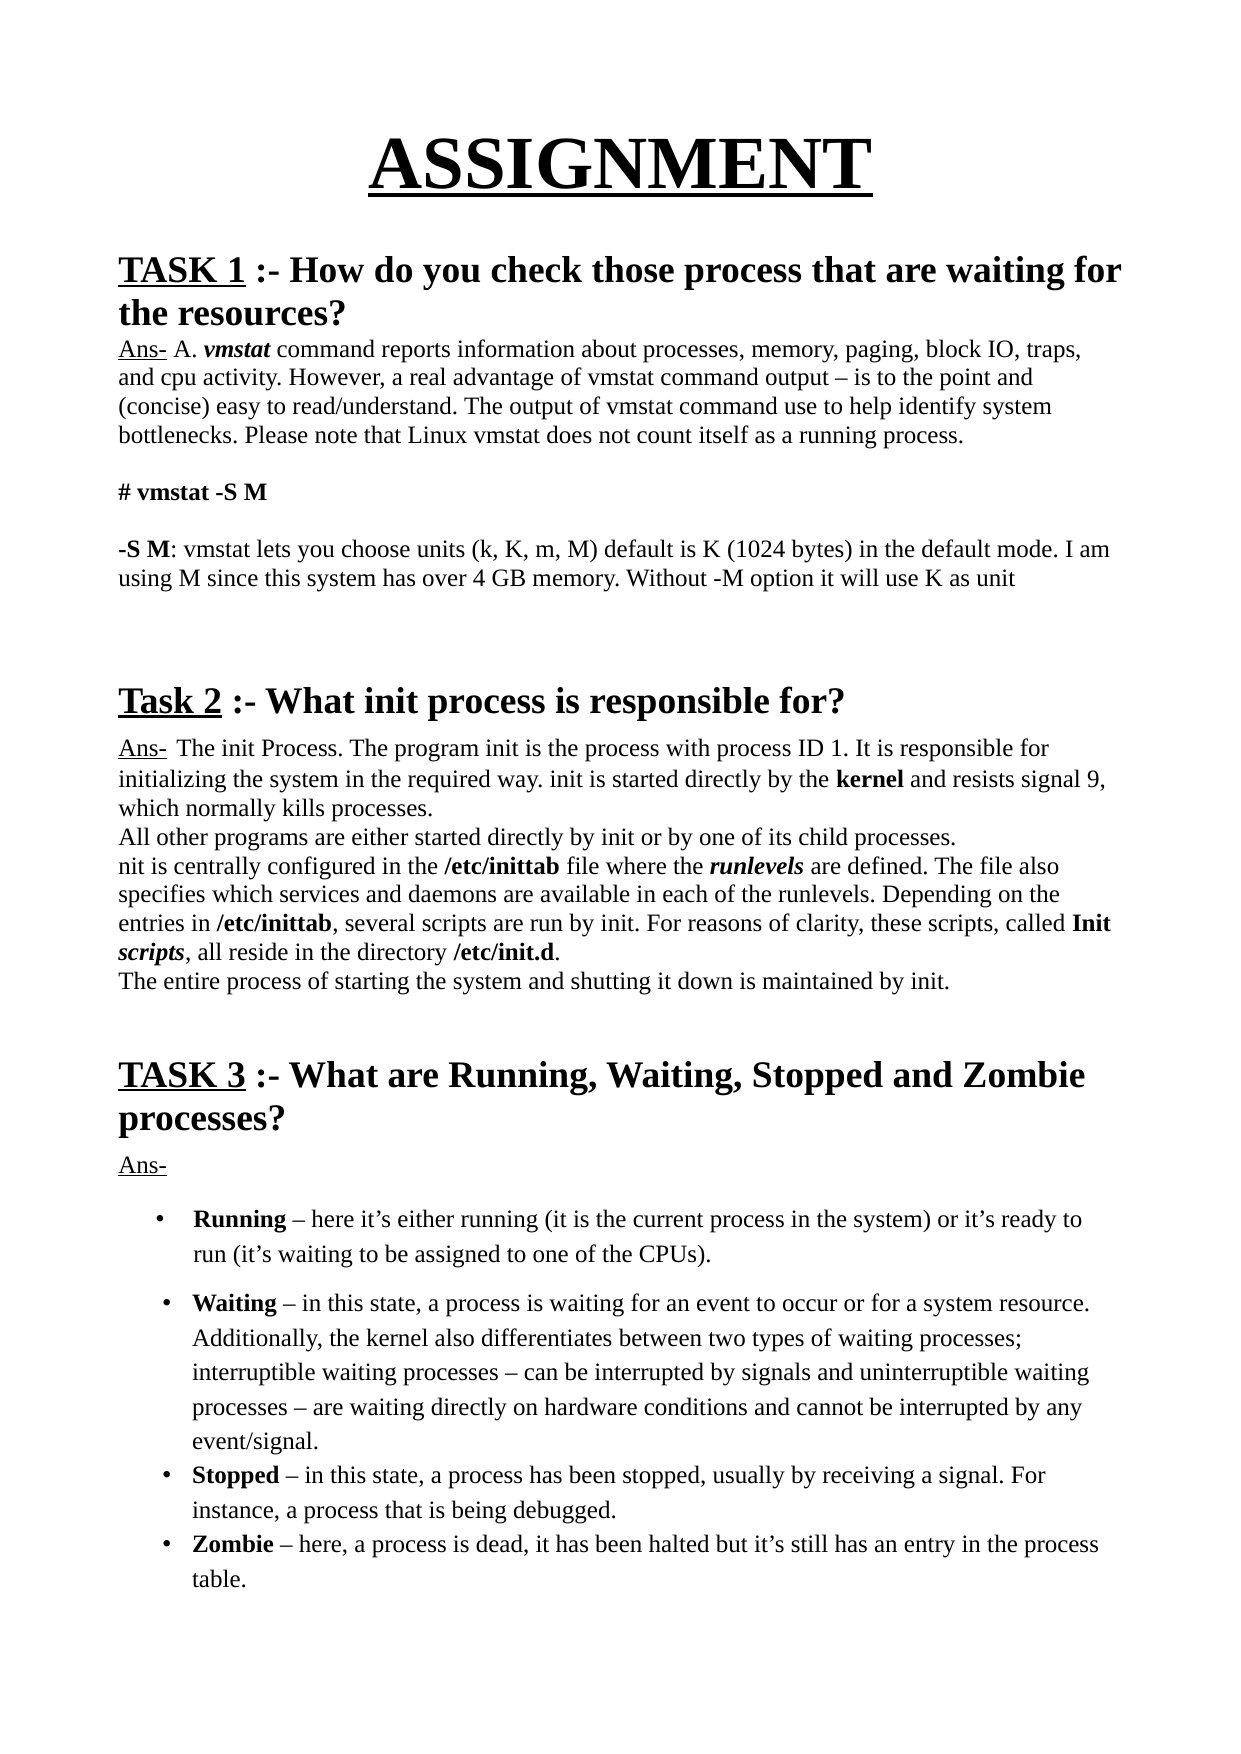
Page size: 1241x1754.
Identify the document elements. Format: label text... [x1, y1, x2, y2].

text Ans- [118, 1138, 1122, 1181]
list Running – here it’s either running (it is the current process in the system) or it’s ready to run (it’s waiting to be assigned to one of the CPUs). [156, 1204, 1122, 1268]
text ASSIGNMENT [118, 118, 1122, 204]
text Task 2 :- What init process is responsible for? [118, 678, 1122, 721]
text All other programs are either started directly by init or by one of its child processes. [118, 822, 1122, 851]
text # vmstat -S M [118, 477, 1122, 506]
text Ans- A. vmstat command reports information about processes, memory, paging, block IO, traps, and cpu activity. However, a real advantage of vmstat command output – is to the point and (concise) easy to read/understand. The output of vmstat command use to help identify system bottlenecks. Please note that Linux vmstat does not count itself as a running process. [118, 334, 1122, 449]
text The entire process of starting the system and shutting it down is maintained by init. [118, 966, 1122, 994]
text TASK 3 :- What are Running, Waiting, Stopped and Zombie processes? [118, 1052, 1122, 1138]
text nit is centrally configured in the /etc/inittab file where the runlevels are defined. The file also specifies which services and daemons are available in each of the runlevels. Depending on the entries in /etc/inittab, several scripts are run by init. For reasons of clarity, these scripts, called Init scripts, all reside in the directory /etc/init.d. [118, 851, 1122, 966]
text Ans- The init Process. The program init is the process with process ID 1. It is responsible for initializing the system in the required way. init is started directly by the kernel and resists signal 9, which normally kills processes. [118, 721, 1122, 822]
list Stopped – in this state, a process has been stopped, usually by receiving a signal. For instance, a process that is being debugged. [162, 1461, 1122, 1524]
list Zombie – here, a process is dead, it has been halted but it’s still has an entry in the process table. [162, 1529, 1122, 1593]
list Waiting – in this state, a process is waiting for an event to occur or for a system resource. Additionally, the kernel also differentiates between two types of waiting processes; interruptible waiting processes – can be interrupted by signals and uninterruptible waiting processes – are waiting directly on hardware conditions and cannot be interrupted by any event/signal. [162, 1288, 1122, 1455]
text TASK 1 :- How do you check those process that are waiting for the resources? [118, 247, 1122, 334]
text -S M: vmstat lets you choose units (k, K, m, M) default is K (1024 bytes) in the default mode. I am using M since this system has over 4 GB memory. Without -M option it will use K as unit [118, 534, 1122, 592]
